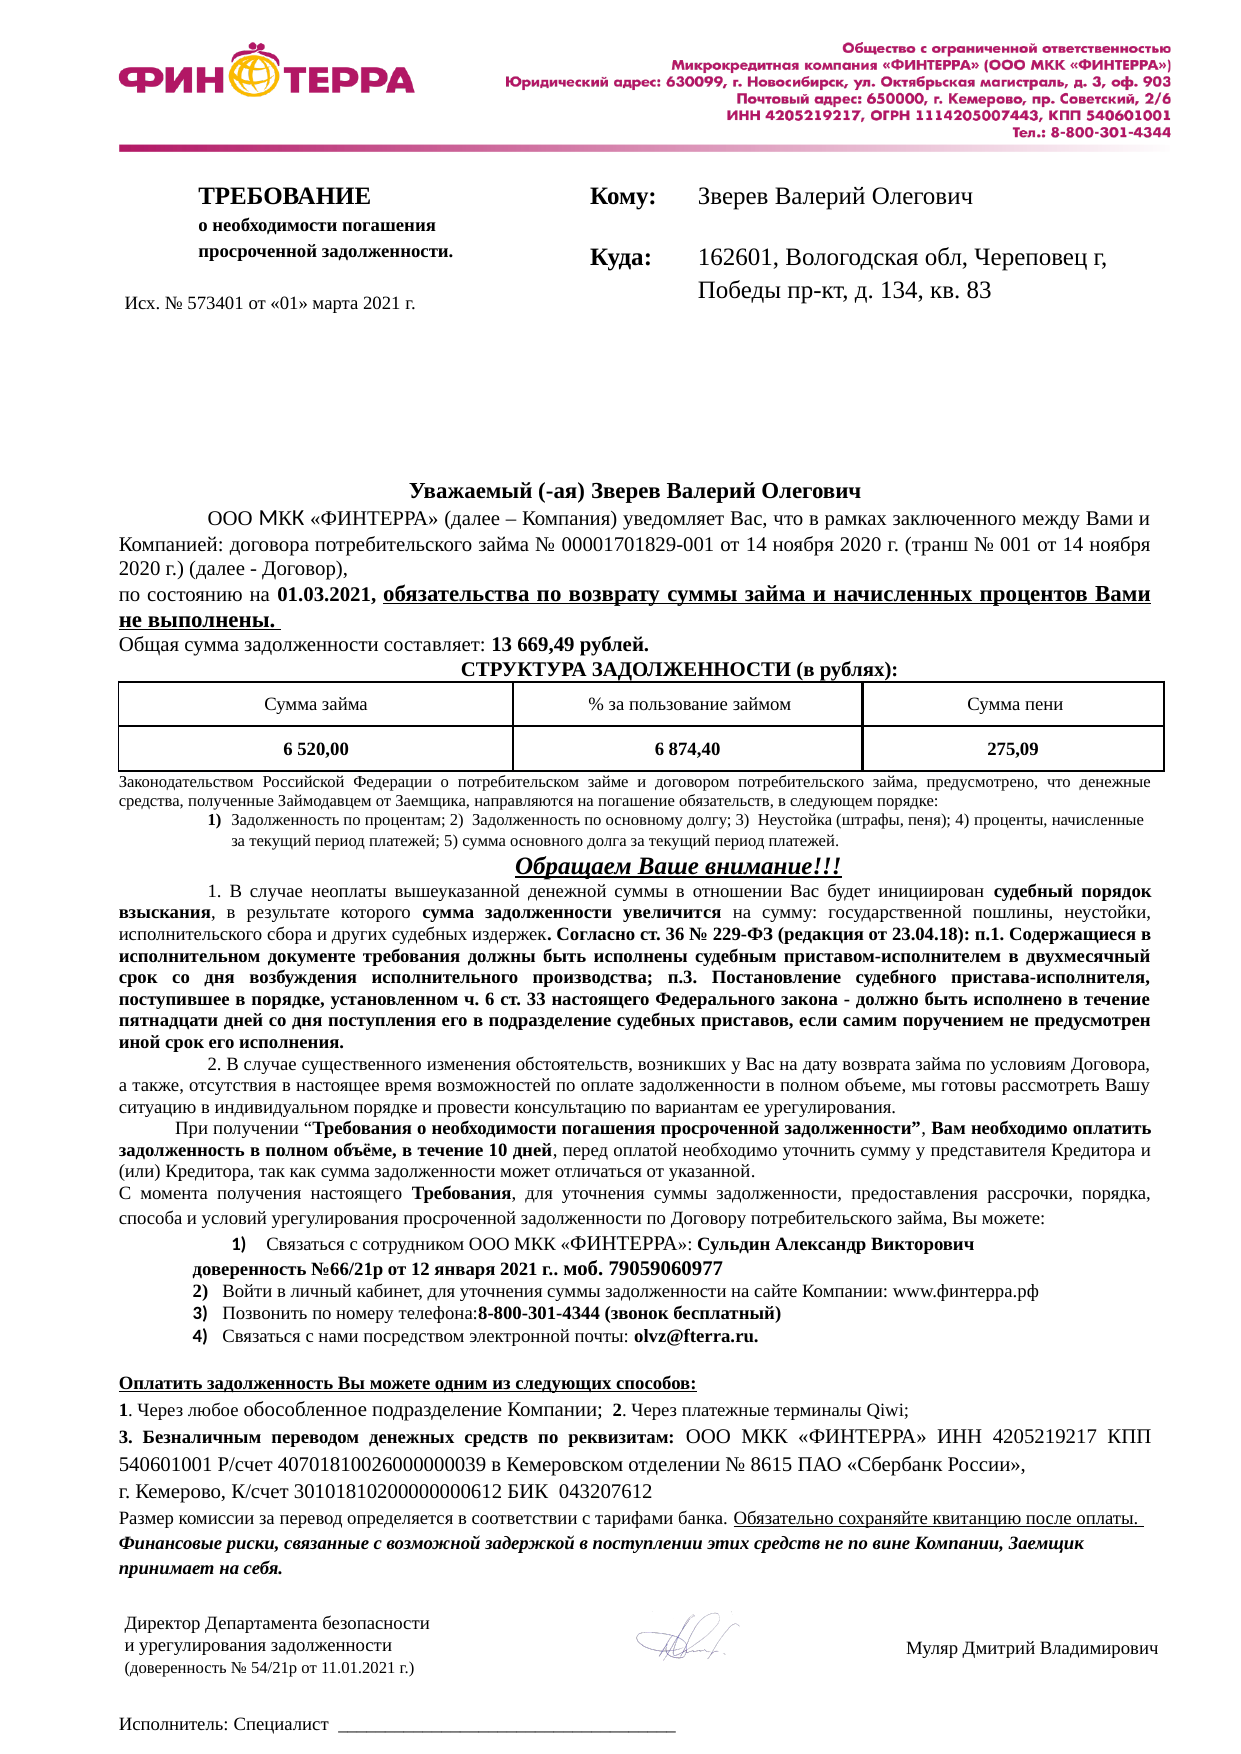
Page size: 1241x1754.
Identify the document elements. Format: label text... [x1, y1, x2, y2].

table_cell 275,09 [864, 727, 1163, 769]
list Связаться с сотрудником ООО МКК «ФИНТЕРРА»: Сульдин Александр Викторович [193, 1231, 1152, 1256]
table_header [570, 1606, 807, 1688]
text Уважаемый (-ая) Зверев Валерий Олегович [118, 477, 1152, 503]
picture [118, 42, 1171, 152]
text г. Кемерово, К/счет 30101810200000000612 БИК 043207612 [118, 1479, 1152, 1503]
table_cell Куда: [584, 236, 692, 398]
table_header Сумма пени [864, 683, 1163, 725]
text 1. Через любое обособленное подразделение Компании; 2. Через платежные терминалы Qiwi; [118, 1397, 1152, 1421]
text Размер комиссии за перевод определяется в соответствии с тарифами банка. Обязательно сохраняйте квитанцию после оплаты. Финансовые риски, связанные с возможной задержкой в поступлении этих средств не по вине Компании, Заемщик принимает на себя. [118, 1507, 1152, 1578]
text доверенность №66/21р от 12 января 2021 г.. моб. 79059060977 [192, 1256, 1152, 1279]
text Законодательством Российской Федерации о потребительском займе и договором потребительского займа, предусмотрено, что денежные средства, полученные Займодавцем от Заемщика, направляются на погашение обязательств, в следующем порядке: [118, 772, 1152, 810]
table_cell 162601, Вологодская обл, Череповец г, Победы пр-кт, д. 134, кв. 83 [692, 236, 1116, 398]
picture [635, 1611, 742, 1662]
text При получении “Требования о необходимости погашения просроченной задолженности”, Вам необходимо оплатить задолженность в полном объёме, в течение 10 дней, перед оплатой необходимо уточнить сумму у представителя Кредитора и (или) Кредитора, так как сумма задолженности может отличаться от указанной. [118, 1117, 1152, 1182]
list Позвонить по номеру телефона:8-800-301-4344 (звонок бесплатный) [192, 1301, 1152, 1324]
table_cell 6 520,00 [119, 727, 512, 769]
text Исполнитель: Специалист ____________________________________ [118, 1713, 1152, 1735]
text по состоянию на 01.03.2021, обязательства по возврату суммы займа и начисленных процентов Вами не выполнены. [118, 580, 1152, 632]
table_header Директор Департамента безопасности и урегулирования задолженности (доверенность № 54/21р от 11.01.2021 г.) [119, 1606, 570, 1688]
text ООО МКК «ФИНТЕРРА» (далее – Компания) уведомляет Вас, что в рамках заключенного между Вами и Компанией: договора потребительского займа № 00001701829-001 от 14 ноября 2020 г. (транш № 001 от 14 ноября 2020 г.) (далее - Договор), [118, 503, 1152, 580]
text СТРУКТУРА ЗАДОЛЖЕННОСТИ (в рублях): [118, 656, 1152, 681]
table_cell 6 874,40 [514, 727, 861, 769]
list Связаться с нами посредством электронной почты: olvz@fterra.ru. [192, 1324, 1152, 1347]
table_header Муляр Дмитрий Владимирович [807, 1606, 1164, 1688]
text Оплатить задолженность Вы можете одним из следующих способов: [118, 1372, 1152, 1393]
table_header Кому: [584, 175, 692, 236]
text 1. В случае неоплаты вышеуказанной денежной суммы в отношении Вас будет инициирован судебный порядок взыскания, в результате которого сумма задолженности увеличится на сумму: государственной пошлины, неустойки, исполнительского сбора и других судебных издержек. Согласно ст. 36 № 229-ФЗ (редакция от 23.04.18): п.1. Содержащиеся в исполнительном документе требования должны быть исполнены судебным приставом-исполнителем в двухмесячный срок со дня возбуждения исполнительного производства; п.3. Постановление судебного пристава-исполнителя, поступившее в порядке, установленном ч. 6 ст. 33 настоящего Федерального закона - должно быть исполнено в течение пятнадцати дней со дня поступления его в подразделение судебных приставов, если самим поручением не предусмотрен иной срок его исполнения. [118, 880, 1152, 1052]
table_header ТРЕБОВАНИЕ о необходимости погашения просроченной задолженности. Исх. № 573401 от «01» марта 2021 г. [119, 175, 584, 398]
table_header [1116, 175, 1169, 398]
text 2. В случае существенного изменения обстоятельств, возникших у Вас на дату возврата займа по условиям Договора, а также, отсутствия в настоящее время возможностей по оплате задолженности в полном объеме, мы готовы рассмотреть Вашу ситуацию в индивидуальном порядке и провести консультацию по вариантам ее урегулирования. [118, 1052, 1152, 1117]
table_header Зверев Валерий Олегович [692, 175, 1116, 236]
text Обращаем Ваше внимание!!! [118, 851, 1152, 880]
table_header % за пользование займом [514, 683, 861, 725]
list Задолженность по процентам; 2) Задолженность по основному долгу; 3) Неустойка (штрафы, пеня); 4) проценты, начисленные за текущий период платежей; 5) сумма основного долга за текущий период платежей. [207, 810, 1152, 850]
table_header Сумма займа [119, 683, 512, 725]
list Войти в личный кабинет, для уточнения суммы задолженности на сайте Компании: www.финтерра.рф [163, 1279, 1152, 1301]
text С момента получения настоящего Требования, для уточнения суммы задолженности, предоставления рассрочки, порядка, способа и условий урегулирования просроченной задолженности по Договору потребительского займа, Вы можете: [118, 1182, 1152, 1228]
text 3. Безналичным переводом денежных средств по реквизитам: ООО МКК «ФИНТЕРРА» ИНН 4205219217 КПП 540601001 Р/счет 40701810026000000039 в Кемеровском отделении № 8615 ПАО «Сбербанк России», [118, 1424, 1152, 1476]
text Общая сумма задолженности составляет: 13 669,49 рублей. [118, 632, 1152, 656]
